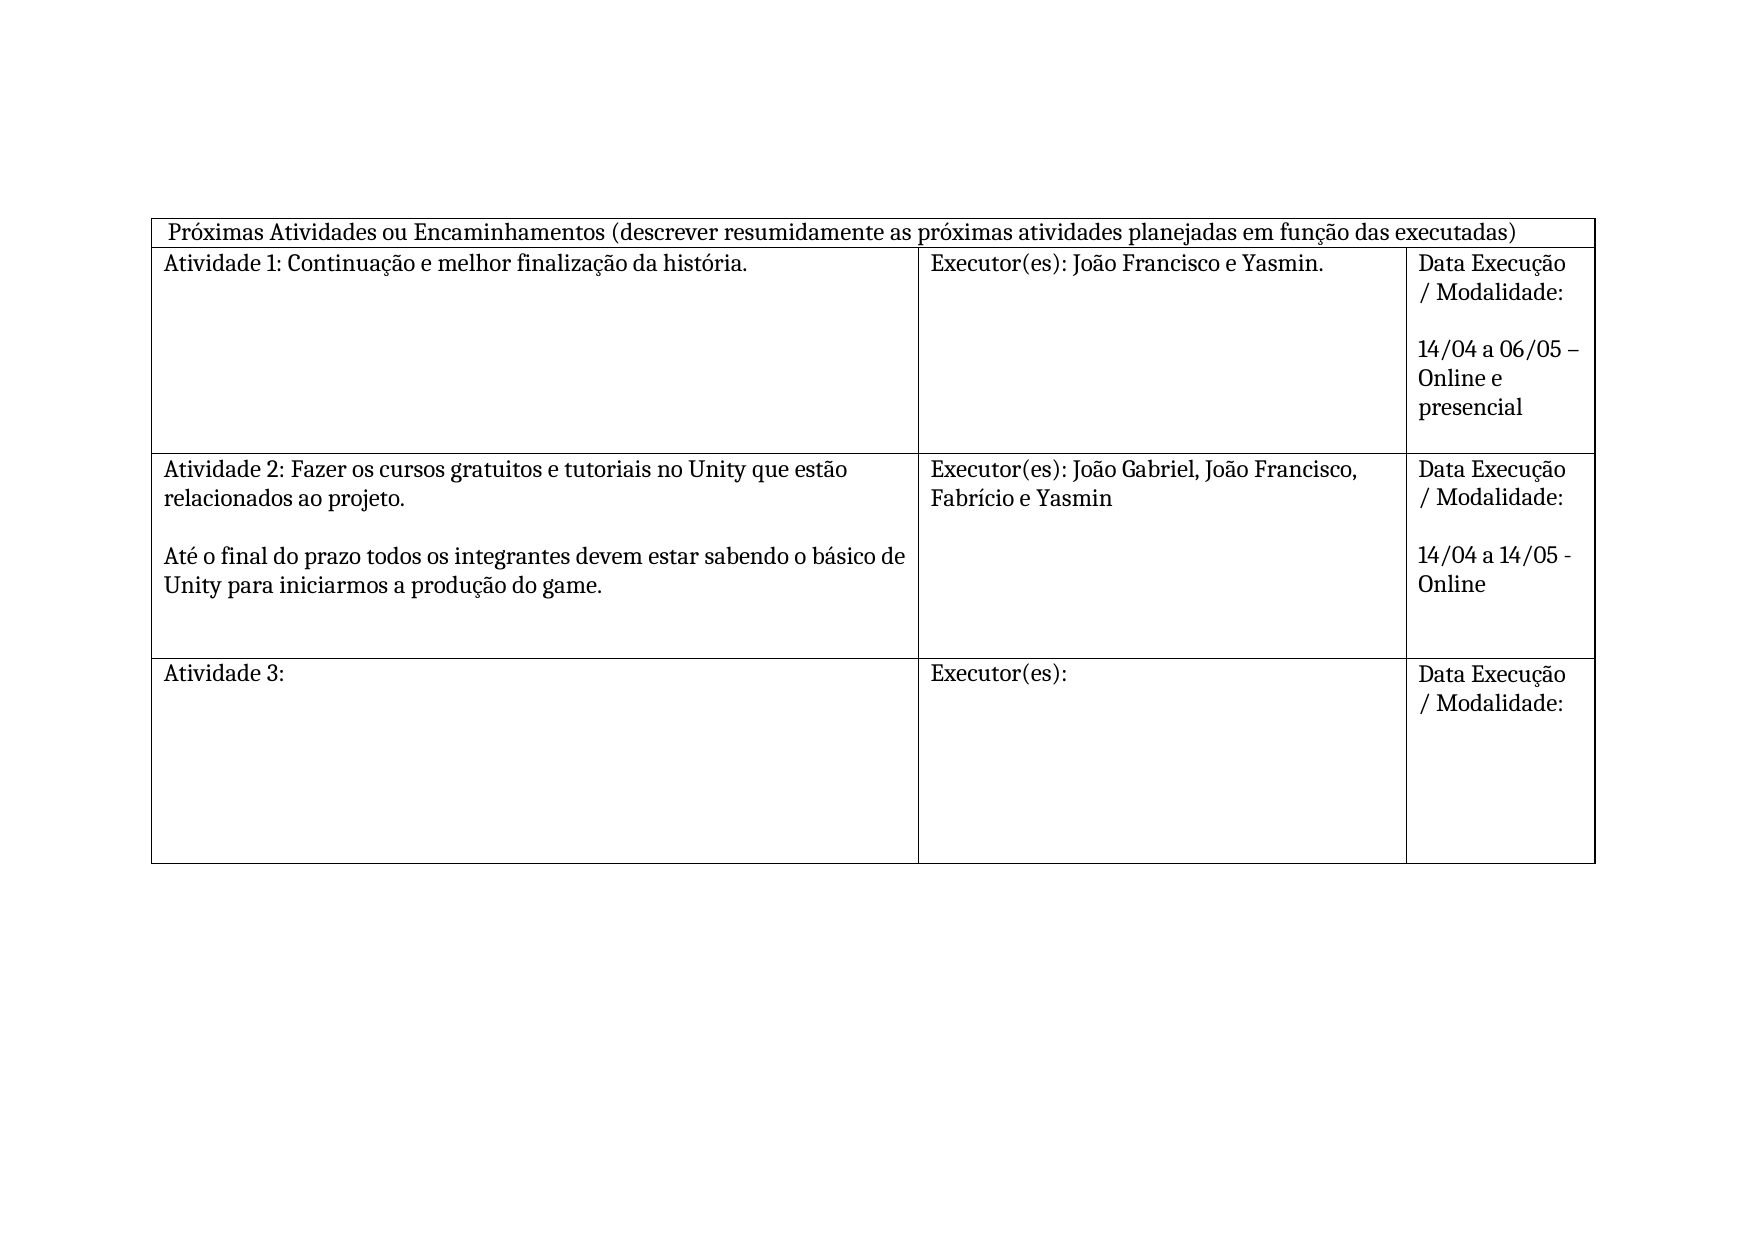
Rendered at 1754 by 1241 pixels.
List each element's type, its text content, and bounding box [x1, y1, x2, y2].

table_cell Executor(es): João Gabriel, João Francisco, Fabrício e Yasmin [919, 454, 1406, 658]
table_cell Atividade 3: [152, 659, 918, 863]
table_cell Atividade 2: Fazer os cursos gratuitos e tutoriais no Unity que estão relacionados ao projeto. Até o final do prazo todos os integrantes devem estar sabendo o básico de Unity para iniciarmos a produção do game. [152, 454, 918, 658]
table_cell Executor(es): João Francisco e Yasmin. [919, 248, 1406, 453]
table_header Próximas Atividades ou Encaminhamentos (descrever resumidamente as próximas atividades planejadas em função das executadas) [152, 219, 1594, 247]
table_cell Data Execução / Modalidade: 14/04 a 06/05 – Online e presencial [1407, 248, 1594, 453]
table_cell Data Execução / Modalidade: 14/04 a 14/05 - Online [1407, 454, 1594, 658]
table_cell Atividade 1: Continuação e melhor finalização da história. [152, 248, 918, 453]
table_cell Data Execução / Modalidade: [1407, 659, 1594, 863]
table_cell Executor(es): [919, 659, 1406, 863]
